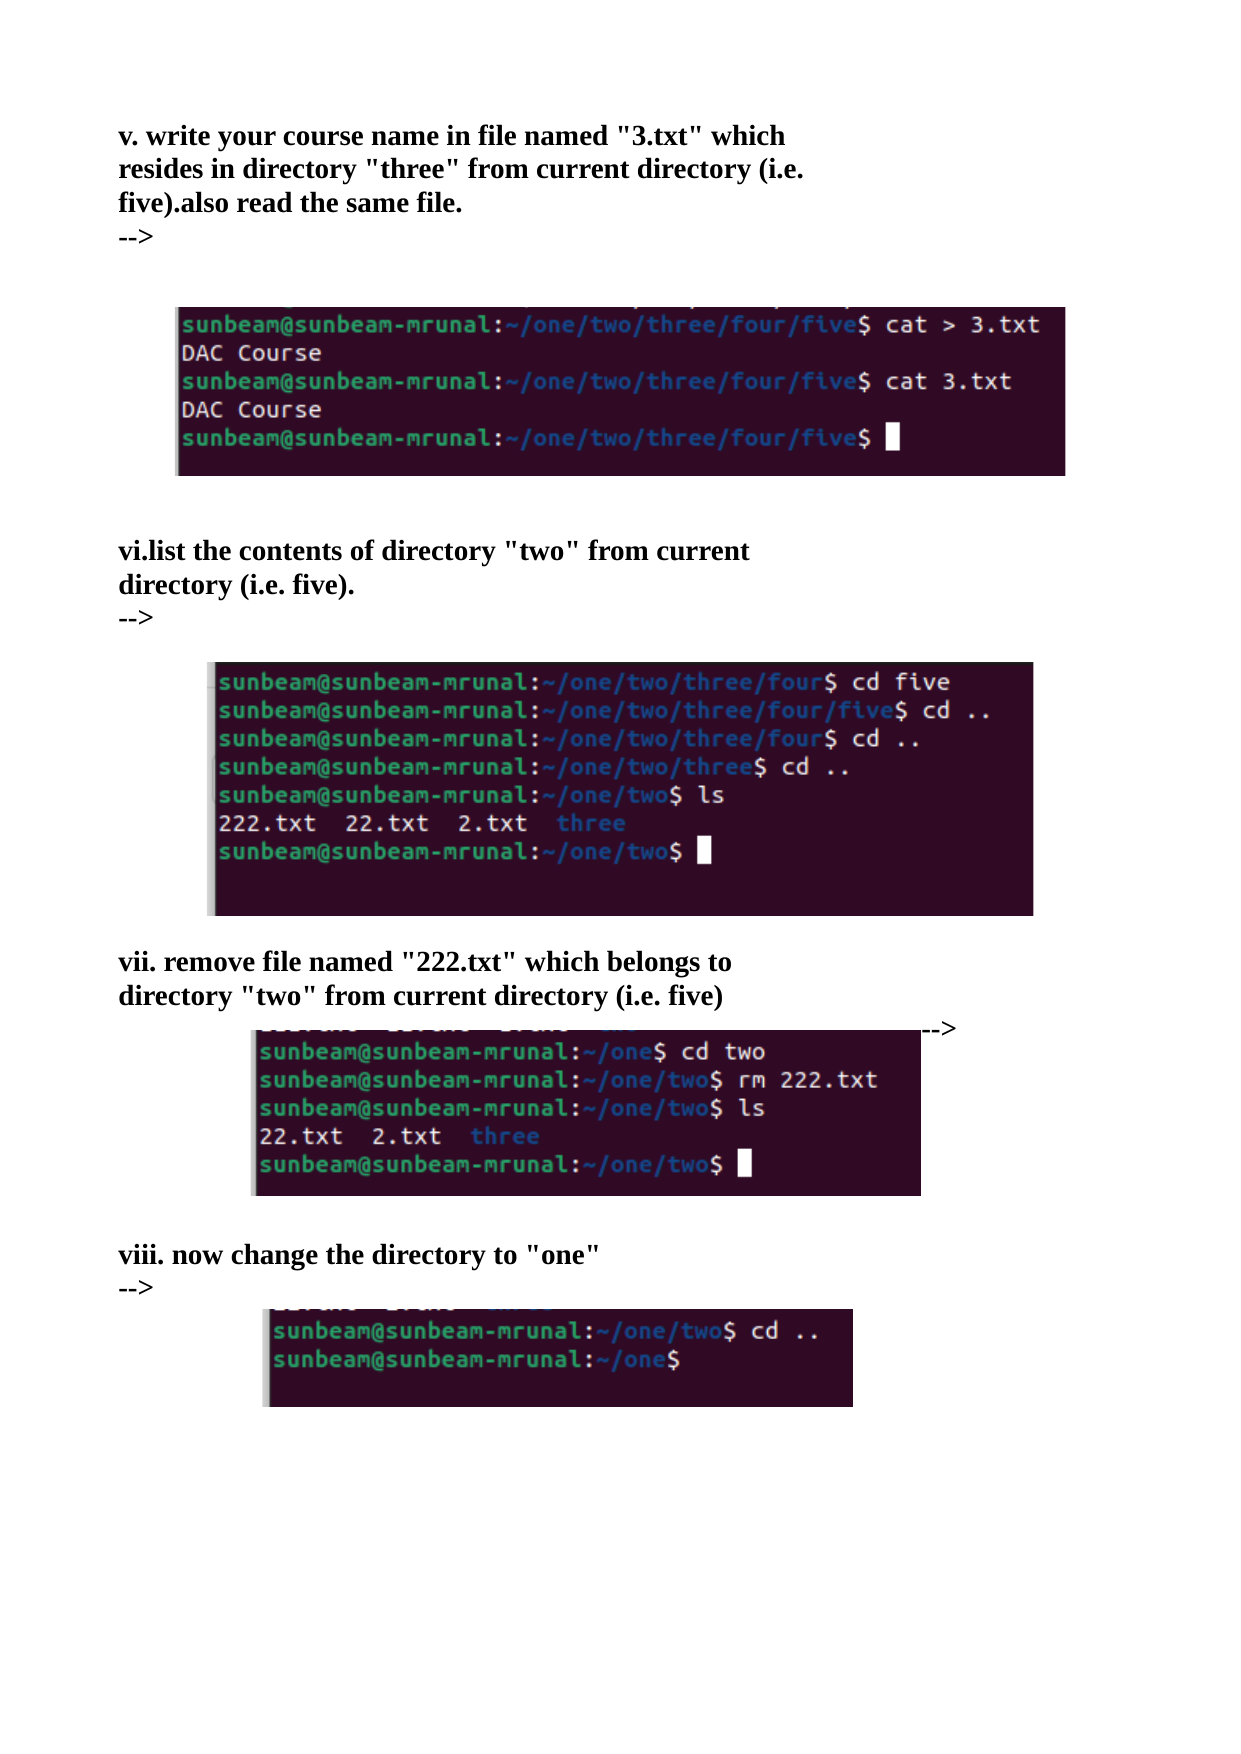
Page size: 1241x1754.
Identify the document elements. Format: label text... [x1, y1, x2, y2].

text --> [118, 600, 1122, 634]
text --> [118, 1270, 1122, 1304]
text --> [118, 1012, 1122, 1045]
text v. write your course name in file named "3.txt" which [118, 118, 1122, 152]
text viii. now change the directory to "one" [118, 1237, 1122, 1270]
text five).also read the same file. [118, 185, 1122, 219]
text directory "two" from current directory (i.e. five) [118, 978, 1122, 1012]
picture [262, 1309, 853, 1407]
text vi.list the contents of directory "two" from current [118, 533, 1122, 567]
text vii. remove file named "222.txt" which belongs to [118, 944, 1122, 978]
picture [174, 307, 1066, 476]
text resides in directory "three" from current directory (i.e. [118, 152, 1122, 185]
text --> [118, 219, 1122, 252]
picture [206, 662, 1034, 916]
text directory (i.e. five). [118, 567, 1122, 600]
picture [250, 1030, 921, 1196]
